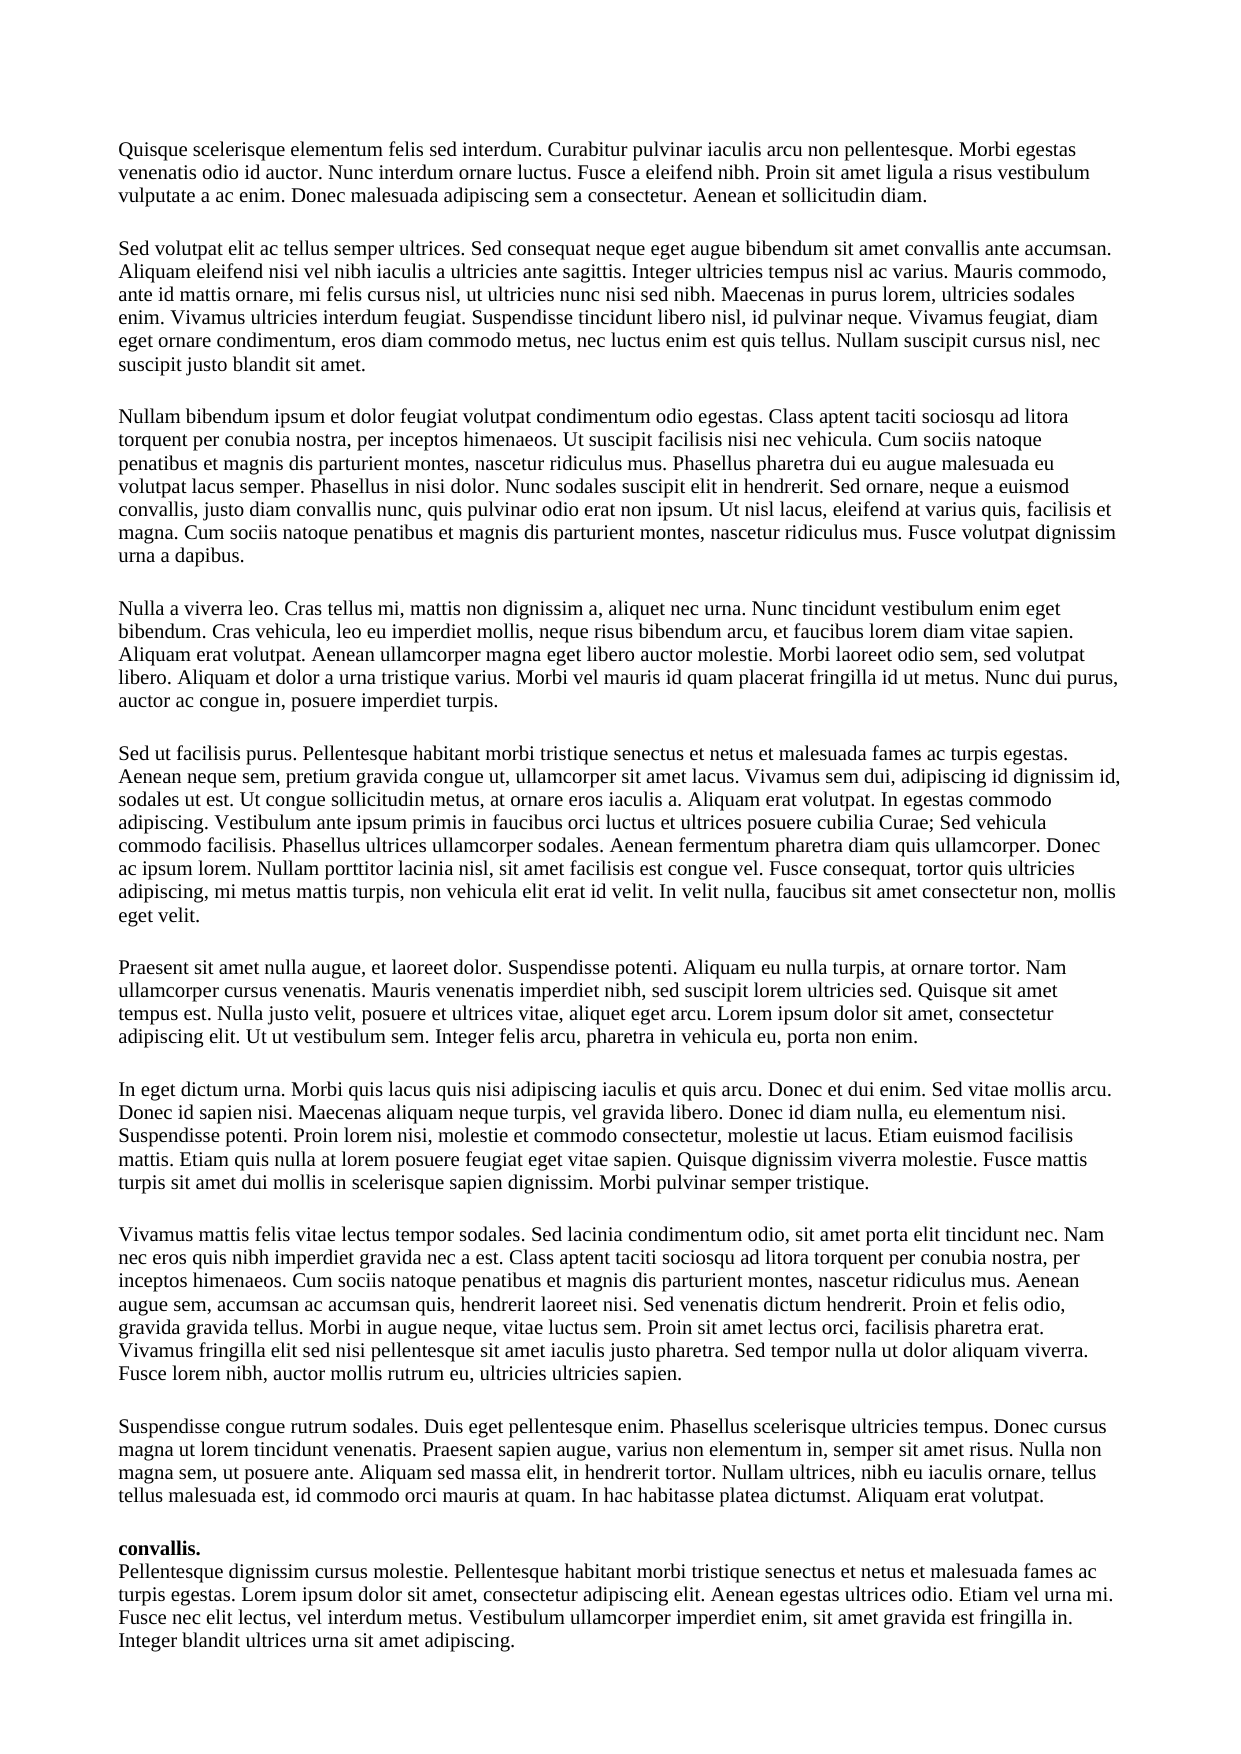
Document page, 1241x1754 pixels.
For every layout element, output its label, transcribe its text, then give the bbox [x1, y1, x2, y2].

text In eget dictum urna. Morbi quis lacus quis nisi adipiscing iaculis et quis arcu. Donec et dui enim. Sed vitae mollis arcu. Donec id sapien nisi. Maecenas aliquam neque turpis, vel gravida libero. Donec id diam nulla, eu elementum nisi. Suspendisse potenti. Proin lorem nisi, molestie et commodo consectetur, molestie ut lacus. Etiam euismod facilisis mattis. Etiam quis nulla at lorem posuere feugiat eget vitae sapien. Quisque dignissim viverra molestie. Fusce mattis turpis sit amet dui mollis in scelerisque sapien dignissim. Morbi pulvinar semper tristique. [118, 1078, 1122, 1194]
text Sed volutpat elit ac tellus semper ultrices. Sed consequat neque eget augue bibendum sit amet convallis ante accumsan. Aliquam eleifend nisi vel nibh iaculis a ultricies ante sagittis. Integer ultricies tempus nisl ac varius. Mauris commodo, ante id mattis ornare, mi felis cursus nisl, ut ultricies nunc nisi sed nibh. Maecenas in purus lorem, ultricies sodales enim. Vivamus ultricies interdum feugiat. Suspendisse tincidunt libero nisl, id pulvinar neque. Vivamus feugiat, diam eget ornare condimentum, eros diam commodo metus, nec luctus enim est quis tellus. Nullam suscipit cursus nisl, nec suscipit justo blandit sit amet. [118, 237, 1122, 376]
text Nulla a viverra leo. Cras tellus mi, mattis non dignissim a, aliquet nec urna. Nunc tincidunt vestibulum enim eget bibendum. Cras vehicula, leo eu imperdiet mollis, neque risus bibendum arcu, et faucibus lorem diam vitae sapien. Aliquam erat volutpat. Aenean ullamcorper magna eget libero auctor molestie. Morbi laoreet odio sem, sed volutpat libero. Aliquam et dolor a urna tristique varius. Morbi vel mauris id quam placerat fringilla id ut metus. Nunc dui purus, auctor ac congue in, posuere imperdiet turpis. [118, 596, 1122, 712]
text Vivamus mattis felis vitae lectus tempor sodales. Sed lacinia condimentum odio, sit amet porta elit tincidunt nec. Nam nec eros quis nibh imperdiet gravida nec a est. Class aptent taciti sociosqu ad litora torquent per conubia nostra, per inceptos himenaeos. Cum sociis natoque penatibus et magnis dis parturient montes, nascetur ridiculus mus. Aenean augue sem, accumsan ac accumsan quis, hendrerit laoreet nisi. Sed venenatis dictum hendrerit. Proin et felis odio, gravida gravida tellus. Morbi in augue neque, vitae luctus sem. Proin sit amet lectus orci, facilisis pharetra erat. Vivamus fringilla elit sed nisi pellentesque sit amet iaculis justo pharetra. Sed tempor nulla ut dolor aliquam viverra. Fusce lorem nibh, auctor mollis rutrum eu, ultricies ultricies sapien. [118, 1223, 1122, 1385]
text Praesent sit amet nulla augue, et laoreet dolor. Suspendisse potenti. Aliquam eu nulla turpis, at ornare tortor. Nam ullamcorper cursus venenatis. Mauris venenatis imperdiet nibh, sed suscipit lorem ultricies sed. Quisque sit amet tempus est. Nulla justo velit, posuere et ultrices vitae, aliquet eget arcu. Lorem ipsum dolor sit amet, consectetur adipiscing elit. Ut ut vestibulum sem. Integer felis arcu, pharetra in vehicula eu, porta non enim. [118, 956, 1122, 1048]
text convallis. [118, 1536, 1122, 1559]
text Nullam bibendum ipsum et dolor feugiat volutpat condimentum odio egestas. Class aptent taciti sociosqu ad litora torquent per conubia nostra, per inceptos himenaeos. Ut suscipit facilisis nisi nec vehicula. Cum sociis natoque penatibus et magnis dis parturient montes, nascetur ridiculus mus. Phasellus pharetra dui eu augue malesuada eu volutpat lacus semper. Phasellus in nisi dolor. Nunc sodales suscipit elit in hendrerit. Sed ornare, neque a euismod convallis, justo diam convallis nunc, quis pulvinar odio erat non ipsum. Ut nisl lacus, eleifend at varius quis, facilisis et magna. Cum sociis natoque penatibus et magnis dis parturient montes, nascetur ridiculus mus. Fusce volutpat dignissim urna a dapibus. [118, 405, 1122, 567]
text Pellentesque dignissim cursus molestie. Pellentesque habitant morbi tristique senectus et netus et malesuada fames ac turpis egestas. Lorem ipsum dolor sit amet, consectetur adipiscing elit. Aenean egestas ultrices odio. Etiam vel urna mi. Fusce nec elit lectus, vel interdum metus. Vestibulum ullamcorper imperdiet enim, sit amet gravida est fringilla in. Integer blandit ultrices urna sit amet adipiscing. [118, 1559, 1122, 1652]
text Suspendisse congue rutrum sodales. Duis eget pellentesque enim. Phasellus scelerisque ultricies tempus. Donec cursus magna ut lorem tincidunt venenatis. Praesent sapien augue, varius non elementum in, semper sit amet risus. Nulla non magna sem, ut posuere ante. Aliquam sed massa elit, in hendrerit tortor. Nullam ultrices, nibh eu iaculis ornare, tellus tellus malesuada est, id commodo orci mauris at quam. In hac habitasse platea dictumst. Aliquam erat volutpat. [118, 1414, 1122, 1507]
text Quisque scelerisque elementum felis sed interdum. Curabitur pulvinar iaculis arcu non pellentesque. Morbi egestas venenatis odio id auctor. Nunc interdum ornare luctus. Fusce a eleifend nibh. Proin sit amet ligula a risus vestibulum vulputate a ac enim. Donec malesuada adipiscing sem a consectetur. Aenean et sollicitudin diam. [118, 138, 1122, 207]
text Sed ut facilisis purus. Pellentesque habitant morbi tristique senectus et netus et malesuada fames ac turpis egestas. Aenean neque sem, pretium gravida congue ut, ullamcorper sit amet lacus. Vivamus sem dui, adipiscing id dignissim id, sodales ut est. Ut congue sollicitudin metus, at ornare eros iaculis a. Aliquam erat volutpat. In egestas commodo adipiscing. Vestibulum ante ipsum primis in faucibus orci luctus et ultrices posuere cubilia Curae; Sed vehicula commodo facilisis. Phasellus ultrices ullamcorper sodales. Aenean fermentum pharetra diam quis ullamcorper. Donec ac ipsum lorem. Nullam porttitor lacinia nisl, sit amet facilisis est congue vel. Fusce consequat, tortor quis ultricies adipiscing, mi metus mattis turpis, non vehicula elit erat id velit. In velit nulla, faucibus sit amet consectetur non, mollis eget velit. [118, 742, 1122, 927]
